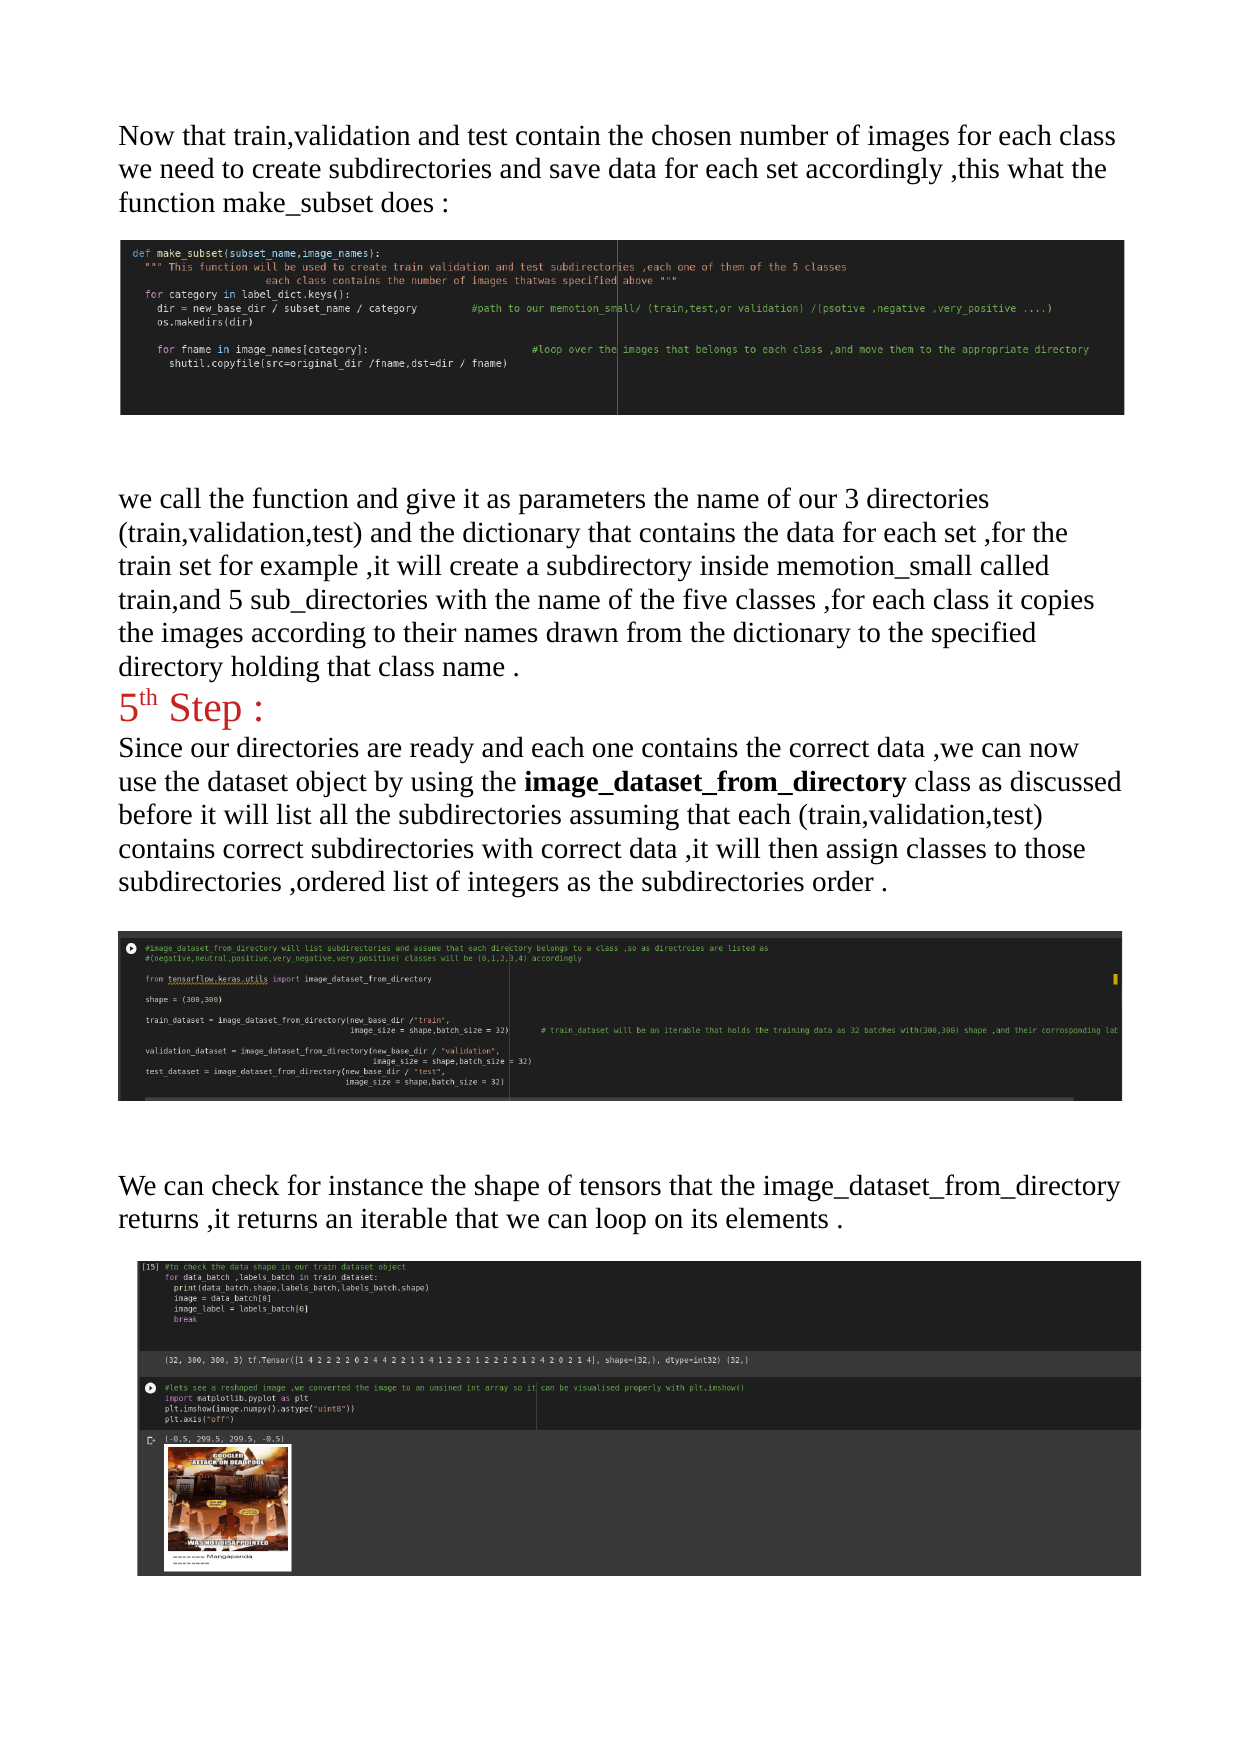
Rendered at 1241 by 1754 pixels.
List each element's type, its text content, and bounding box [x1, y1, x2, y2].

text Now that train,validation and test contain the chosen number of images for each class we need to create subdirectories and save data for each set accordingly ,this what the function make_subset does : [118, 118, 1122, 219]
picture [137, 1261, 1142, 1576]
picture [120, 240, 1125, 415]
text we call the function and give it as parameters the name of our 3 directories (train,validation,test) and the dictionary that contains the data for each set ,for the train set for example ,it will create a subdirectory inside memotion_small called train,and 5 sub_directories with the name of the five classes ,for each class it copies the images according to their names drawn from the dictionary to the specified directory holding that class name . [118, 481, 1122, 682]
text We can check for instance the shape of tensors that the image_dataset_from_directory returns ,it returns an iterable that we can loop on its elements . [118, 1168, 1122, 1235]
text 5th Step : [118, 682, 1122, 730]
text Since our directories are ready and each one contains the correct data ,we can now use the dataset object by using the image_dataset_from_directory class as discussed before it will list all the subdirectories assuming that each (train,validation,test) contains correct subdirectories with correct data ,it will then assign classes to those subdirectories ,ordered list of integers as the subdirectories order . [118, 730, 1122, 898]
picture [118, 931, 1123, 1101]
